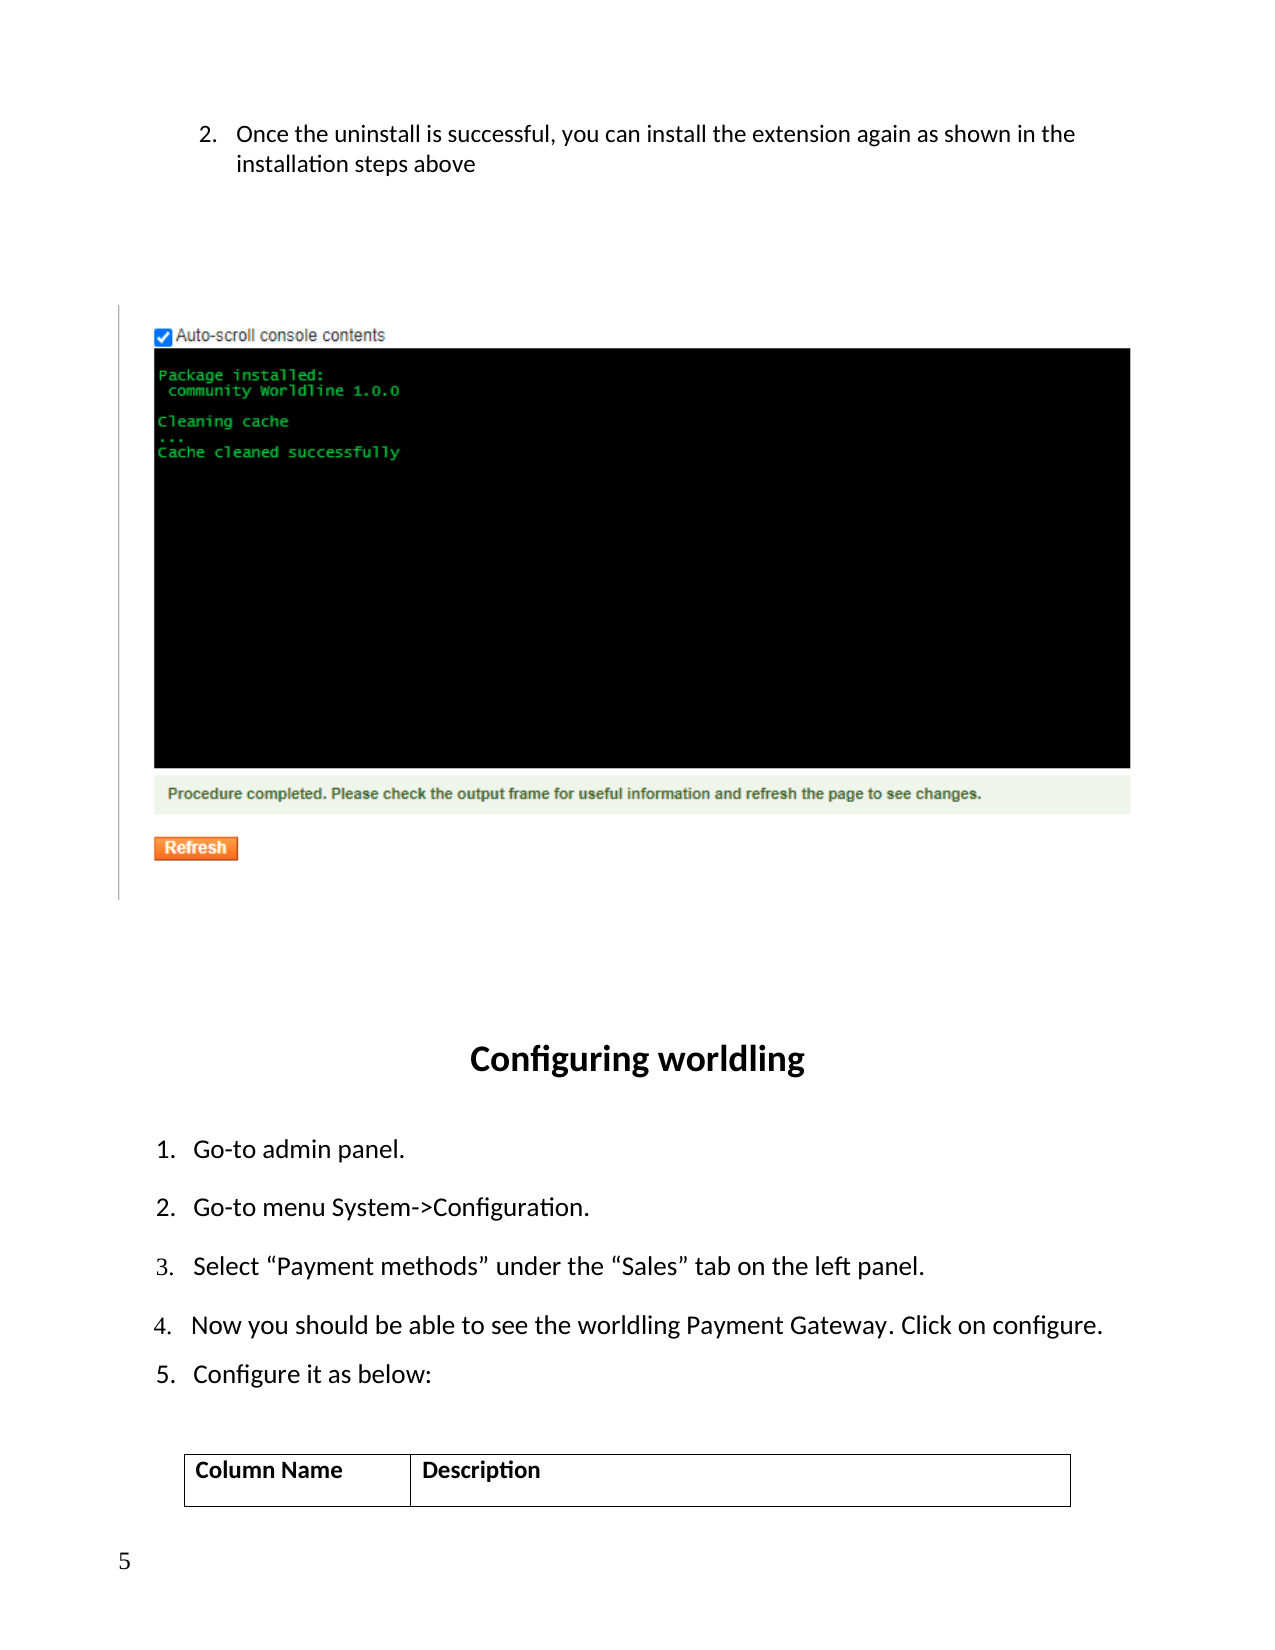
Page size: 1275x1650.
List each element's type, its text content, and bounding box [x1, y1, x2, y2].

list Go-to admin panel. [156, 1132, 1157, 1165]
text Configuring worldling [118, 1035, 1157, 1081]
list Configure it as below: [156, 1357, 1157, 1428]
list Go-to menu System->Configuration. [156, 1191, 1157, 1224]
table_header Column Name [185, 1455, 410, 1506]
table_header Description [411, 1455, 1070, 1506]
list Once the uninstall is successful, you can install the extension again as shown in the installation steps above [199, 118, 1157, 179]
list Now you should be able to see the worldling Payment Gateway. Click on configure. [153, 1308, 1157, 1341]
list Select “Payment methods” under the “Sales” tab on the left panel. [156, 1249, 1157, 1282]
picture [118, 305, 1157, 900]
